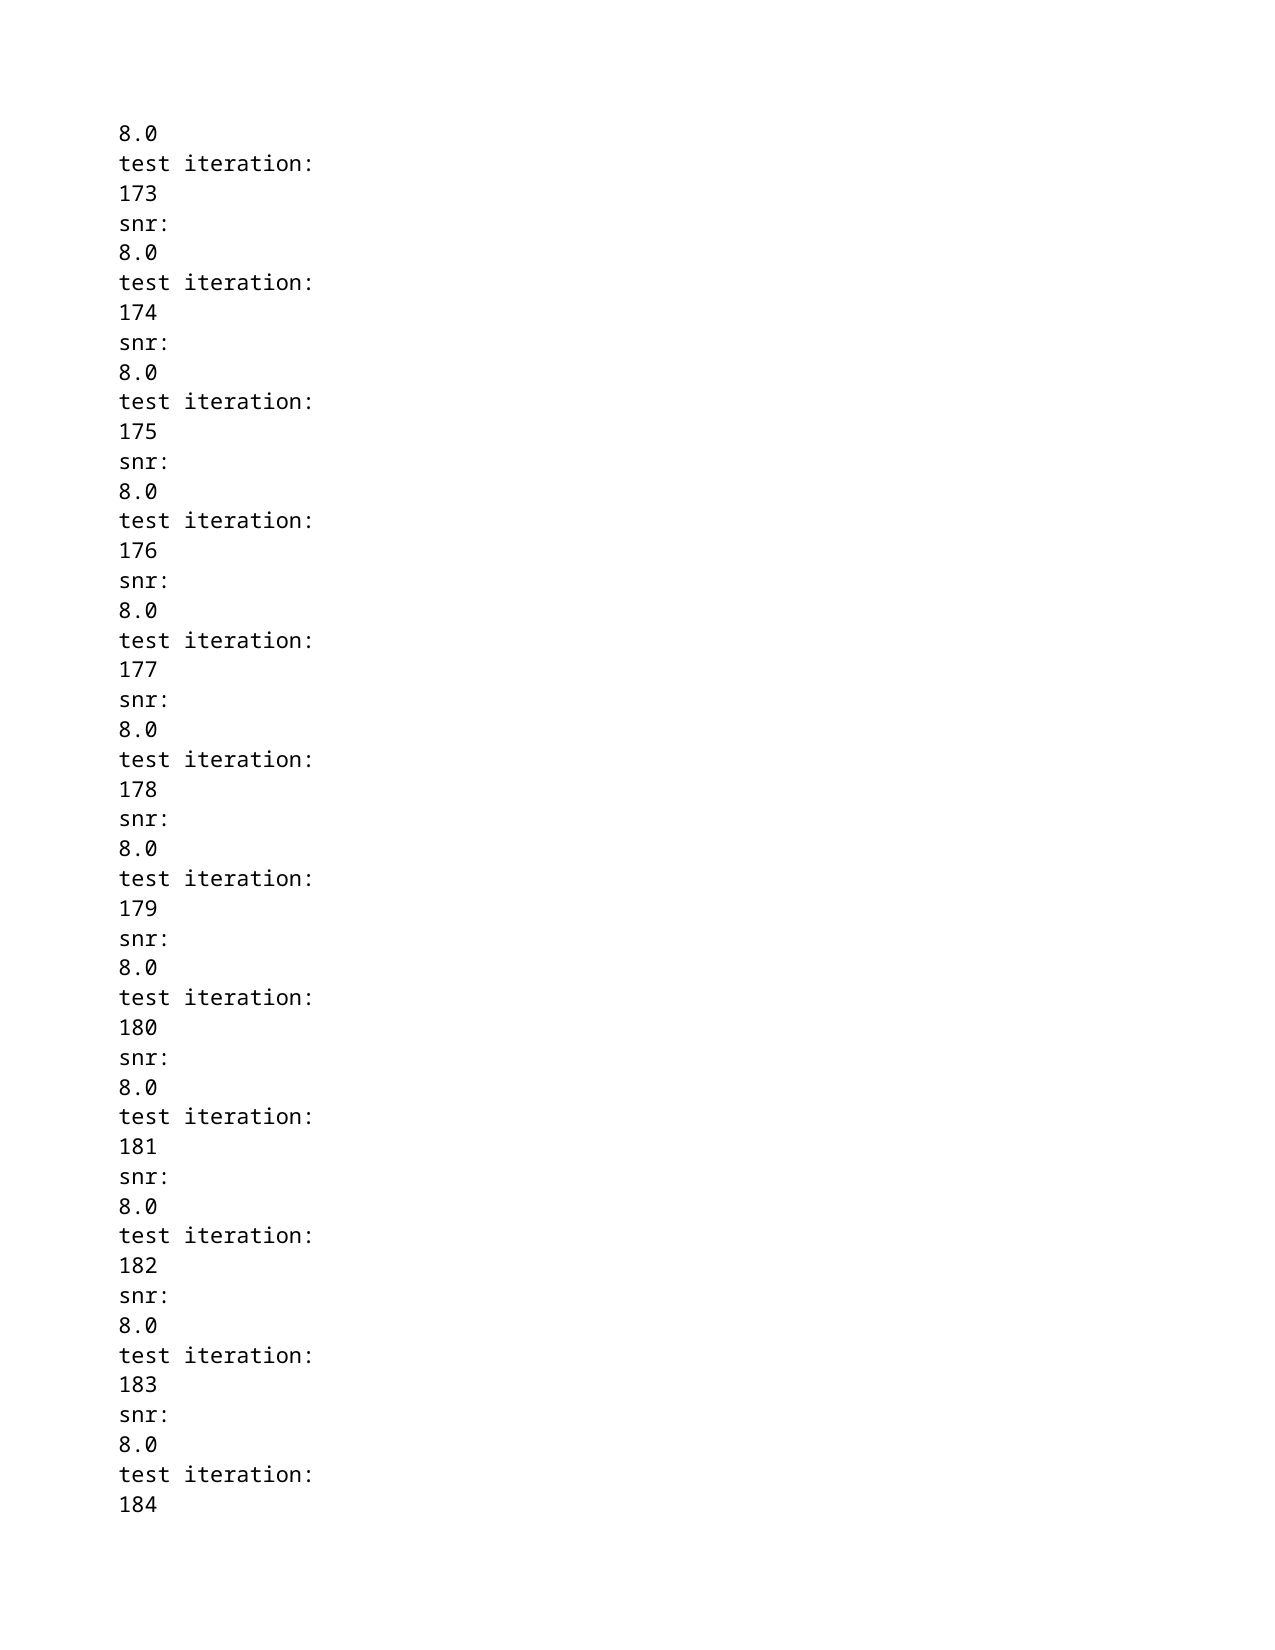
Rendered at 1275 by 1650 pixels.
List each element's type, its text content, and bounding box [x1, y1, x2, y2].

text 177 [118, 654, 1157, 684]
text test iteration: [118, 1459, 1157, 1488]
text snr: [118, 684, 1157, 714]
text 8.0 [118, 595, 1157, 624]
text 183 [118, 1369, 1157, 1399]
text snr: [118, 565, 1157, 595]
text 173 [118, 178, 1157, 207]
text 8.0 [118, 714, 1157, 744]
text test iteration: [118, 1220, 1157, 1250]
text 180 [118, 1012, 1157, 1042]
text 178 [118, 773, 1157, 803]
text test iteration: [118, 386, 1157, 416]
text test iteration: [118, 624, 1157, 654]
text test iteration: [118, 505, 1157, 535]
text snr: [118, 327, 1157, 356]
text 8.0 [118, 1191, 1157, 1220]
text test iteration: [118, 982, 1157, 1012]
text 8.0 [118, 1429, 1157, 1459]
text 8.0 [118, 356, 1157, 386]
text 8.0 [118, 476, 1157, 505]
text test iteration: [118, 148, 1157, 178]
text 175 [118, 416, 1157, 446]
text 8.0 [118, 952, 1157, 982]
text 184 [118, 1488, 1157, 1518]
text test iteration: [118, 863, 1157, 893]
text 8.0 [118, 1310, 1157, 1339]
text 179 [118, 893, 1157, 922]
text test iteration: [118, 744, 1157, 773]
text test iteration: [118, 1101, 1157, 1131]
text 174 [118, 297, 1157, 327]
text 176 [118, 535, 1157, 565]
text 182 [118, 1250, 1157, 1280]
text snr: [118, 803, 1157, 833]
text snr: [118, 922, 1157, 952]
text test iteration: [118, 267, 1157, 297]
text 181 [118, 1131, 1157, 1161]
text 8.0 [118, 237, 1157, 267]
text 8.0 [118, 118, 1157, 148]
text 8.0 [118, 1071, 1157, 1101]
text snr: [118, 1280, 1157, 1310]
text snr: [118, 207, 1157, 237]
text snr: [118, 1042, 1157, 1071]
text snr: [118, 446, 1157, 476]
text test iteration: [118, 1339, 1157, 1369]
text 8.0 [118, 833, 1157, 863]
text snr: [118, 1161, 1157, 1191]
text snr: [118, 1399, 1157, 1429]
